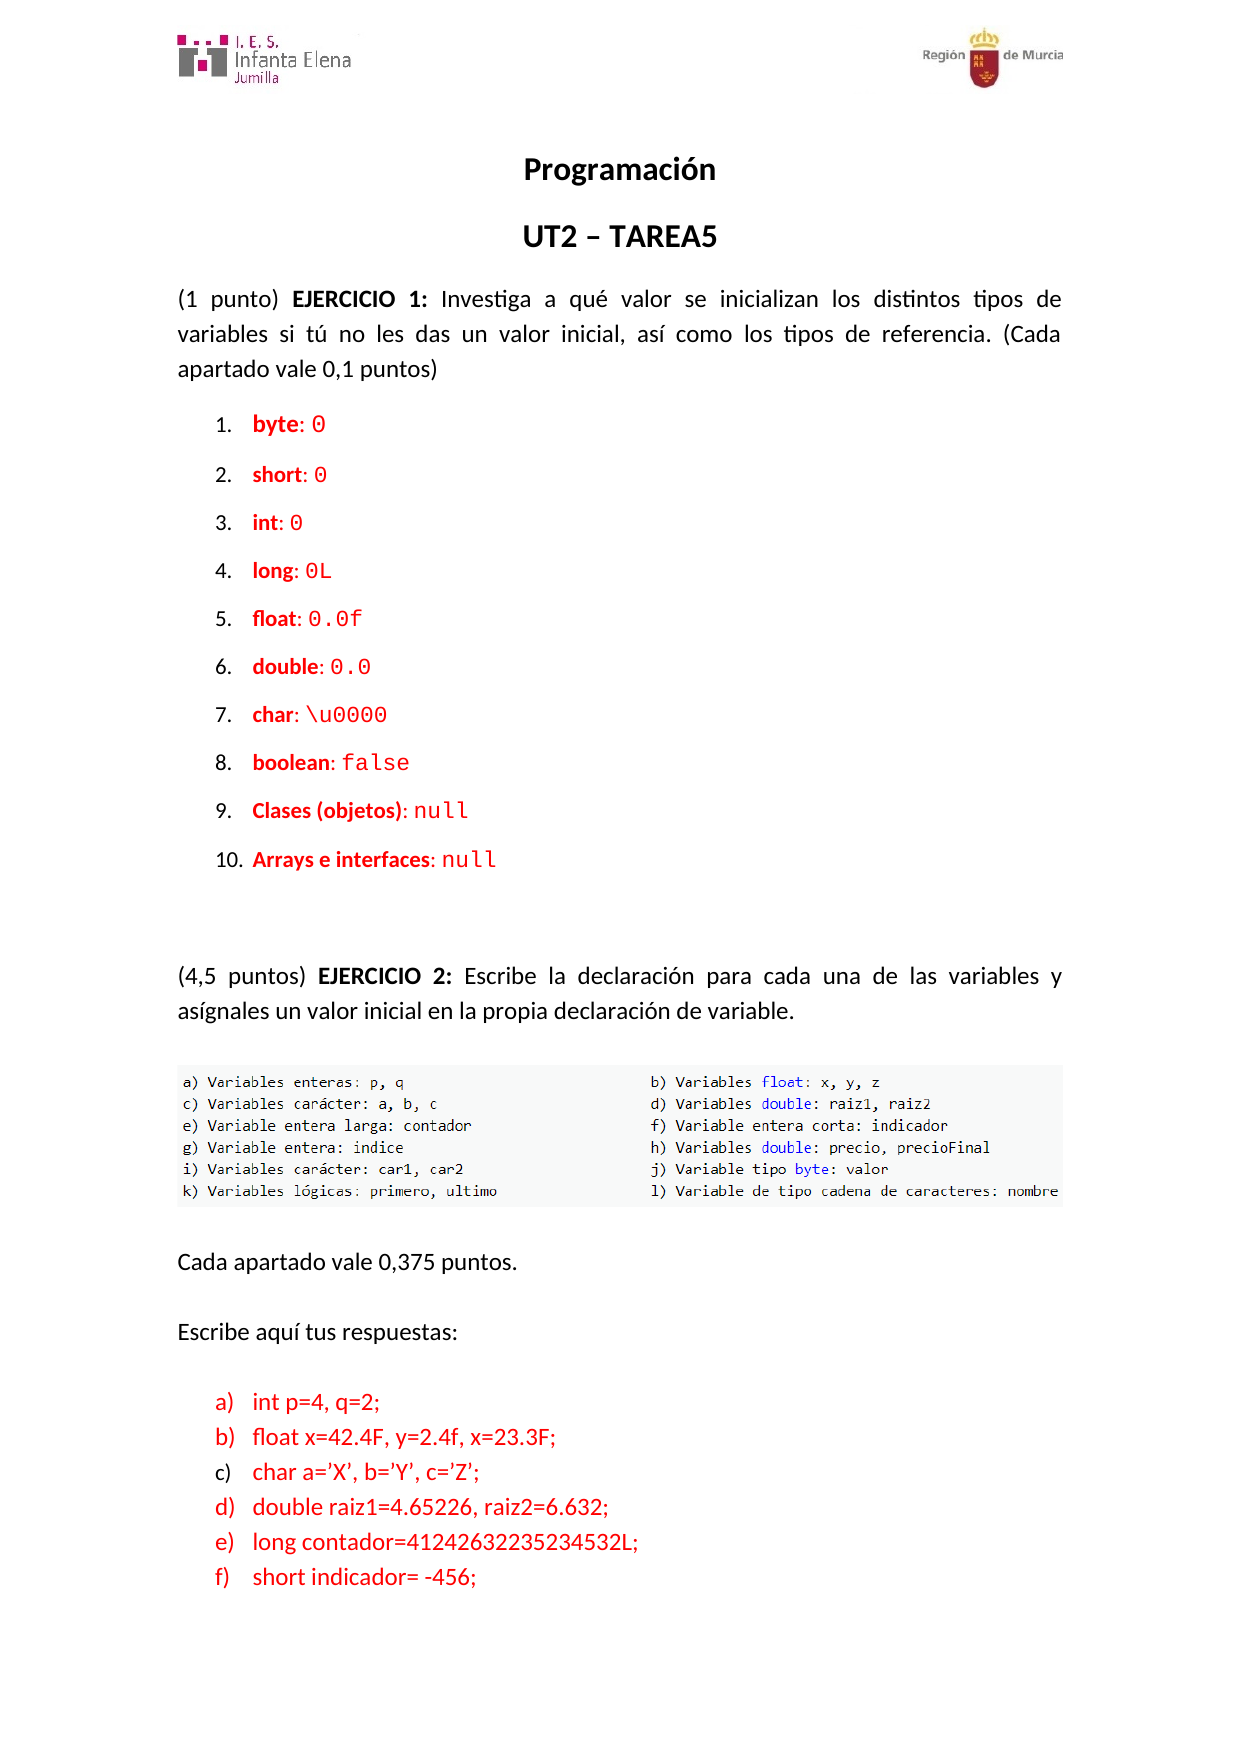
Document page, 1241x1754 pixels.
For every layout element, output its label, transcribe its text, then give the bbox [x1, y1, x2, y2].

list long contador=41242632235234532L; [215, 1526, 1063, 1556]
picture [177, 25, 1063, 94]
text UT2 – TAREA5 [177, 215, 1063, 256]
list int: 0 [215, 508, 1063, 537]
list double: 0.0 [215, 652, 1063, 681]
text Programación [177, 148, 1063, 188]
list (4,5 puntos) EJERCICIO 2: Escribe la declaración para cada una de las variables y asígnales un valor inicial en la propia declaración de variable. [177, 960, 1063, 1026]
list (1 punto) EJERCICIO 1: Investiga a qué valor se inicializan los distintos tipos de variables si tú no les das un valor inicial, así como los tipos de referencia. (Cada apartado vale 0,1 puntos) [177, 283, 1063, 383]
list char: \u0000 [215, 700, 1063, 729]
list float: 0.0f [215, 604, 1063, 633]
list short: 0 [215, 460, 1063, 489]
list Clases (objetos): null [215, 797, 1063, 826]
list boolean: false [215, 748, 1063, 778]
picture [177, 1065, 1063, 1207]
list int p=4, q=2; [215, 1386, 1063, 1416]
list float x=42.4F, y=2.4f, x=23.3F; [215, 1421, 1063, 1451]
list short indicador= -456; [215, 1561, 1063, 1591]
list byte: 0 [215, 409, 1063, 440]
list Escribe aquí tus respuestas: [177, 1316, 1063, 1346]
list Arrays e interfaces: null [215, 845, 1063, 874]
list long: 0L [215, 556, 1063, 585]
list char a=’X’, b=’Y’, c=’Z’; [215, 1456, 1063, 1486]
list double raiz1=4.65226, raiz2=6.632; [215, 1491, 1063, 1521]
list Cada apartado vale 0,375 puntos. [177, 1246, 1063, 1276]
